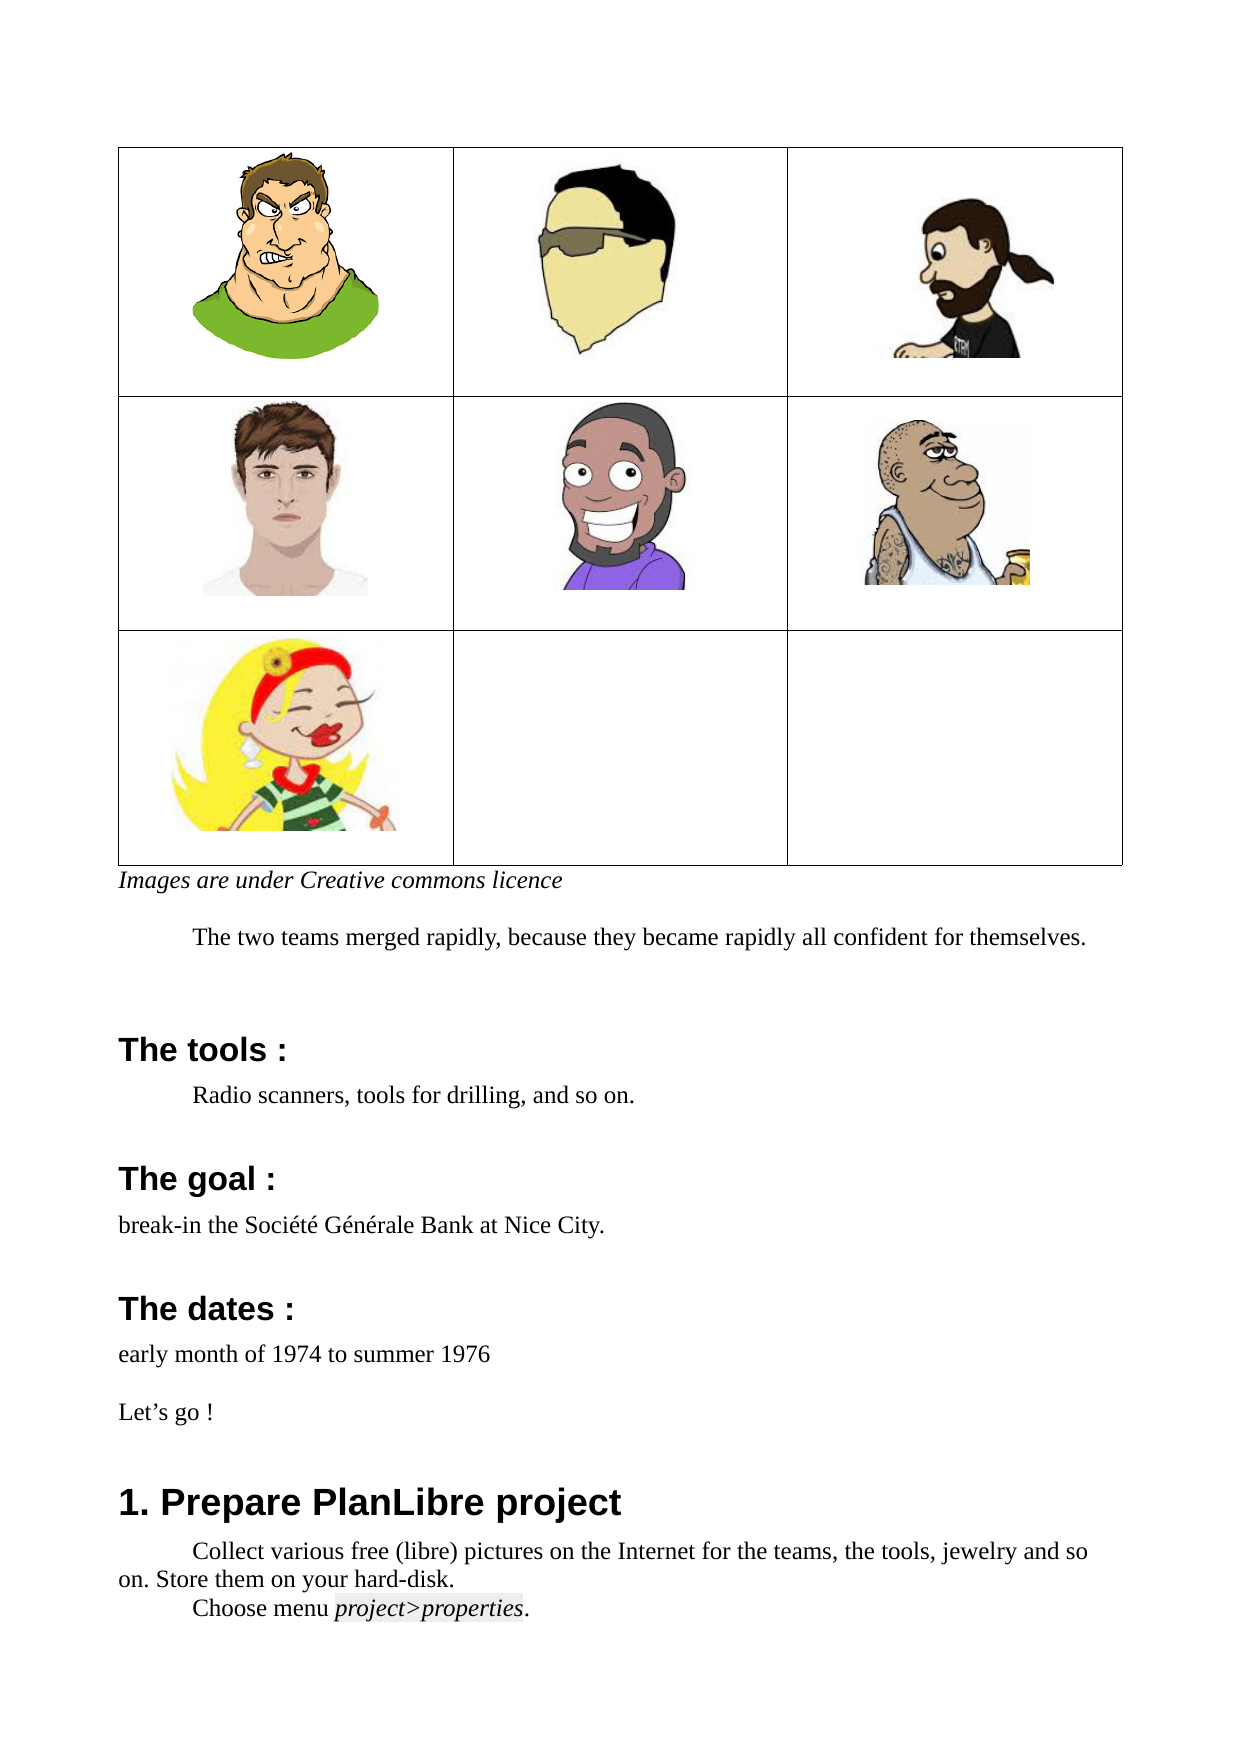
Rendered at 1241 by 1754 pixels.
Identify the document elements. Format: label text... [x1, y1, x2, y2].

table_cell [119, 397, 453, 630]
text Images are under Creative commons licence [118, 866, 1122, 894]
picture [859, 420, 1030, 585]
table_header [454, 148, 787, 396]
picture [524, 401, 716, 590]
table_cell [454, 631, 787, 865]
text early month of 1974 to summer 1976 [118, 1339, 1122, 1368]
picture [869, 197, 1055, 358]
subtitle The dates : [118, 1288, 1122, 1327]
picture [192, 152, 379, 359]
table_cell [119, 631, 453, 865]
picture [202, 401, 368, 596]
table_cell [454, 397, 787, 630]
table_cell [788, 631, 1122, 865]
picture [171, 636, 400, 831]
subtitle The goal : [118, 1159, 1122, 1198]
text Choose menu project>properties. [118, 1593, 1122, 1622]
text break-in the Société Générale Bank at Nice City. [118, 1210, 1122, 1239]
table_header [119, 148, 453, 396]
text Let’s go ! [118, 1397, 1122, 1426]
text Radio scanners, tools for drilling, and so on. [118, 1081, 1122, 1109]
text The two teams merged rapidly, because they became rapidly all confident for themselves. [118, 922, 1122, 951]
subtitle 1. Prepare PlanLibre project [118, 1479, 1122, 1523]
text Collect various free (libre) pictures on the Internet for the teams, the tools, jewelry and so on. Store them on your hard-disk. [118, 1536, 1122, 1593]
picture [525, 152, 715, 362]
subtitle The tools : [118, 1029, 1122, 1068]
table_cell [788, 397, 1122, 630]
table_header [788, 148, 1122, 396]
